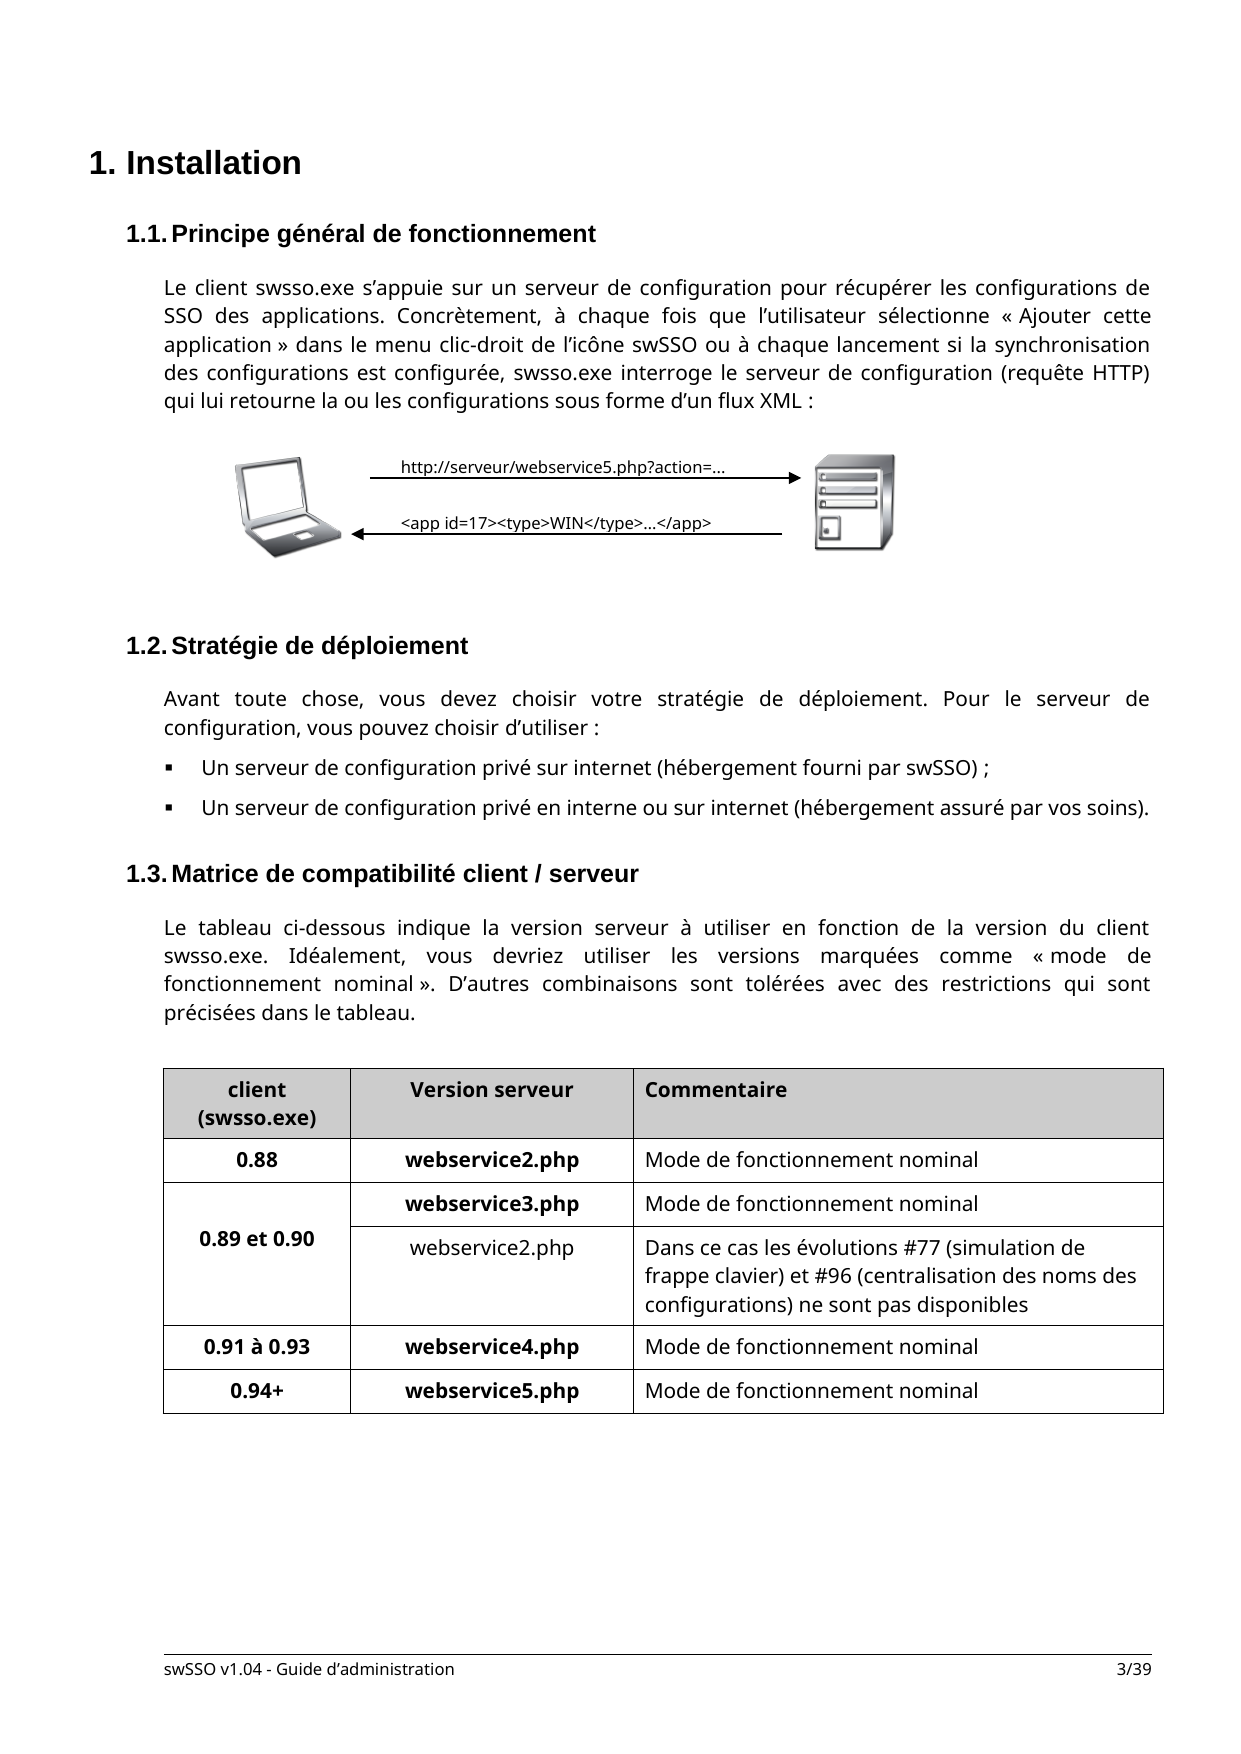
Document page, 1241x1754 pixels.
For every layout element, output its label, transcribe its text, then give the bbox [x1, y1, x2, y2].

text Avant toute chose, vous devez choisir votre stratégie de déploiement. Pour le serveur de configuration, vous pouvez choisir d’utiliser : [164, 684, 1152, 741]
table_header Version serveur [351, 1069, 633, 1138]
table_header Commentaire [634, 1069, 1163, 1138]
table_cell Mode de fonctionnement nominal [634, 1326, 1163, 1369]
table_cell 0.89 et 0.90 [164, 1183, 350, 1325]
table_cell webservice2.php [351, 1227, 633, 1325]
table_cell webservice4.php [351, 1326, 633, 1369]
table_cell Mode de fonctionnement nominal [634, 1139, 1163, 1182]
subtitle Installation [89, 143, 1152, 182]
list Un serveur de configuration privé sur internet (hébergement fourni par swSSO) ; [164, 753, 1152, 781]
table_cell 0.91 à 0.93 [164, 1326, 350, 1369]
table_cell 0.88 [164, 1139, 350, 1182]
table_cell 0.94+ [164, 1370, 350, 1413]
table_cell Dans ce cas les évolutions #77 (simulation de frappe clavier) et #96 (centralisation des noms des configurations) ne sont pas disponibles [634, 1227, 1163, 1325]
text Le client swsso.exe s’appuie sur un serveur de configuration pour récupérer les configurations de SSO des applications. Concrètement, à chaque fois que l’utilisateur sélectionne « Ajouter cette application » dans le menu clic-droit de l’icône swSSO ou à chaque lancement si la synchronisation des configurations est configurée, swsso.exe interroge le serveur de configuration (requête HTTP) qui lui retourne la ou les configurations sous forme d’un flux XML : [164, 273, 1152, 415]
text Le tableau ci-dessous indique la version serveur à utiliser en fonction de la version du client swsso.exe. Idéalement, vous devriez utiliser les versions marquées comme « mode de fonctionnement nominal ». D’autres combinaisons sont tolérées avec des restrictions qui sont précisées dans le tableau. [164, 913, 1152, 1026]
table_cell Mode de fonctionnement nominal [634, 1183, 1163, 1226]
subtitle Stratégie de déploiement [126, 631, 1152, 659]
table_cell webservice2.php [351, 1139, 633, 1182]
subtitle Matrice de compatibilité client / serveur [126, 859, 1152, 888]
table_cell webservice3.php [351, 1183, 633, 1226]
table_cell Mode de fonctionnement nominal [634, 1370, 1163, 1413]
subtitle Principe général de fonctionnement [126, 219, 1152, 248]
picture [207, 424, 367, 588]
table_cell webservice5.php [351, 1370, 633, 1413]
text <app id=17><type>WIN</type>…</app> [401, 512, 766, 531]
table_header client (swsso.exe) [164, 1069, 350, 1138]
picture [774, 419, 935, 584]
list Un serveur de configuration privé en interne ou sur internet (hébergement assuré par vos soins). [164, 793, 1152, 821]
text http://serveur/webservice5.php?action=... [401, 456, 766, 475]
